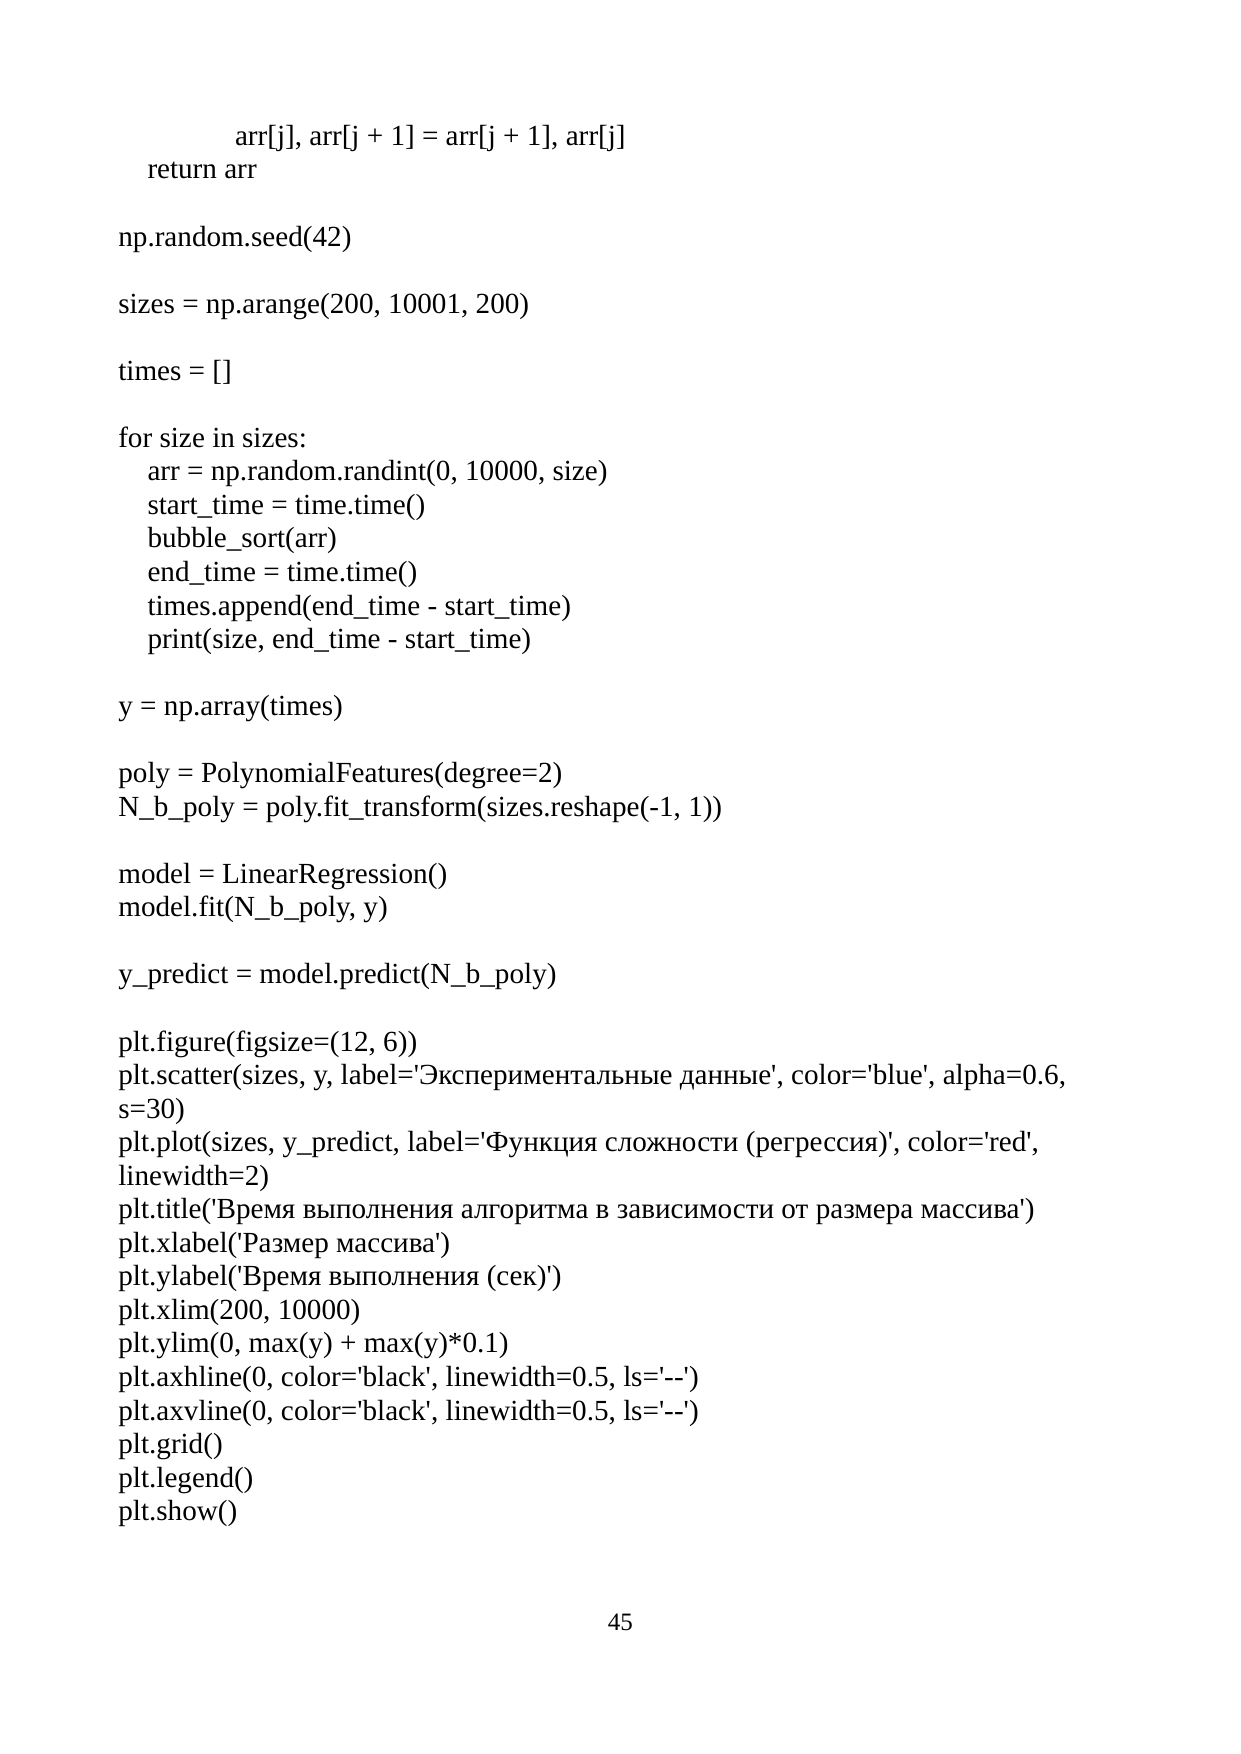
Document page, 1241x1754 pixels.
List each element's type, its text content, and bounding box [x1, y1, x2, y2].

text plt.ylabel('Время выполнения (сек)') [118, 1258, 1122, 1292]
text plt.xlabel('Размер массива') [118, 1225, 1122, 1258]
text plt.title('Время выполнения алгоритма в зависимости от размера массива') [118, 1191, 1122, 1225]
text model = LinearRegression() [118, 856, 1122, 889]
text plt.scatter(sizes, y, label='Экспериментальные данные', color='blue', alpha=0.6, s=30) [118, 1057, 1122, 1124]
text plt.plot(sizes, y_predict, label='Функция сложности (регрессия)', color='red', linewidth=2) [118, 1124, 1122, 1191]
text N_b_poly = poly.fit_transform(sizes.reshape(-1, 1)) [118, 789, 1122, 822]
text arr = np.random.randint(0, 10000, size) [118, 453, 1122, 487]
text y = np.array(times) [118, 688, 1122, 722]
text plt.figure(figsize=(12, 6)) [118, 1024, 1122, 1057]
text start_time = time.time() [118, 487, 1122, 521]
text plt.grid() [118, 1426, 1122, 1460]
text sizes = np.arange(200, 10001, 200) [118, 286, 1122, 319]
text times.append(end_time - start_time) [118, 588, 1122, 621]
text plt.xlim(200, 10000) [118, 1292, 1122, 1326]
text plt.axhline(0, color='black', linewidth=0.5, ls='--') [118, 1359, 1122, 1393]
text print(size, end_time - start_time) [118, 621, 1122, 655]
text y_predict = model.predict(N_b_poly) [118, 957, 1122, 990]
text np.random.seed(42) [118, 219, 1122, 252]
text plt.legend() [118, 1460, 1122, 1493]
text plt.axvline(0, color='black', linewidth=0.5, ls='--') [118, 1393, 1122, 1426]
text end_time = time.time() [118, 554, 1122, 588]
text arr[j], arr[j + 1] = arr[j + 1], arr[j] [118, 118, 1122, 152]
text model.fit(N_b_poly, y) [118, 889, 1122, 923]
text plt.ylim(0, max(y) + max(y)*0.1) [118, 1326, 1122, 1359]
text plt.show() [118, 1493, 1122, 1527]
text times = [] [118, 353, 1122, 386]
text poly = PolynomialFeatures(degree=2) [118, 755, 1122, 789]
text bubble_sort(arr) [118, 521, 1122, 554]
text for size in sizes: [118, 420, 1122, 453]
text return arr [118, 152, 1122, 185]
